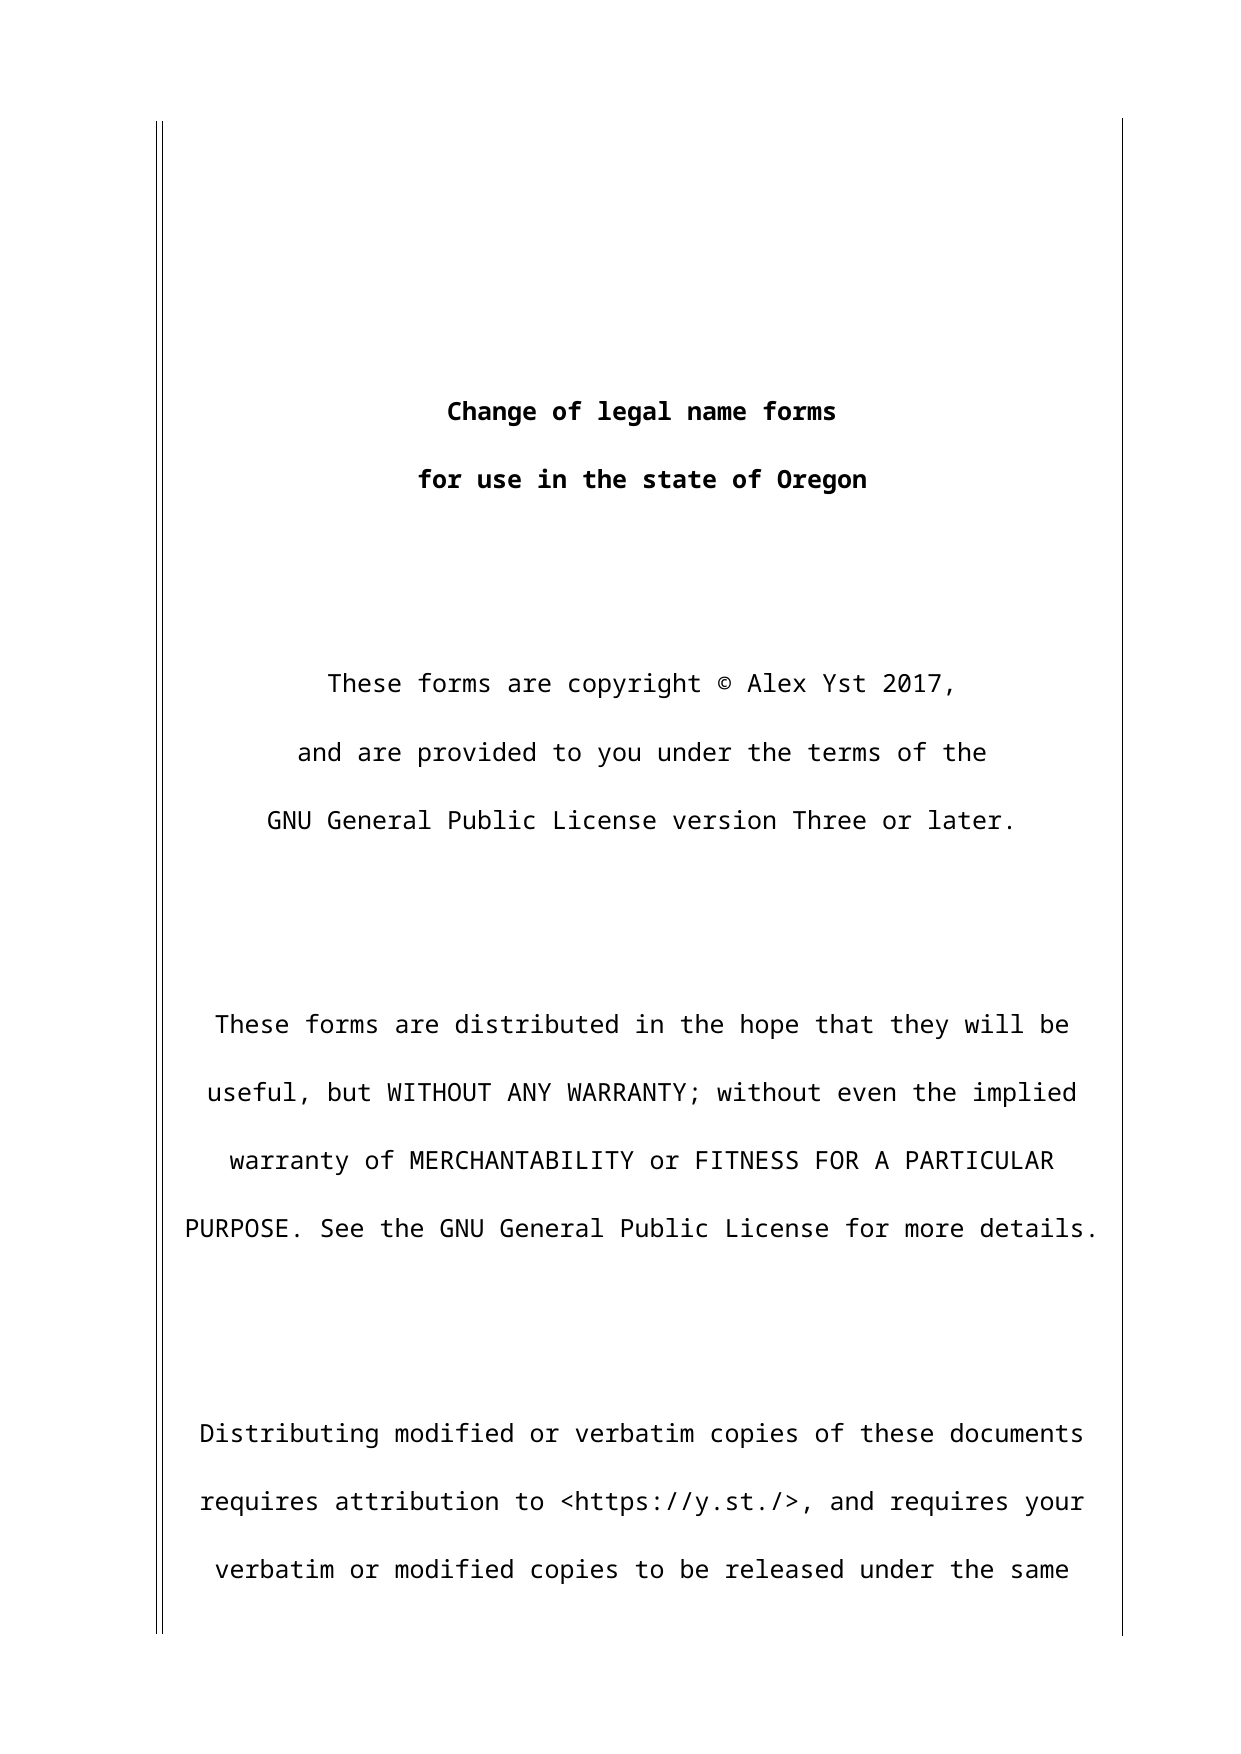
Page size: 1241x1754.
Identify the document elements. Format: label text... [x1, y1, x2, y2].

text and are provided to you under the terms of the [164, 734, 1119, 768]
text for use in the state of Oregon [164, 462, 1119, 496]
text These forms are distributed in the hope that they will be useful, but WITHOUT ANY WARRANTY; without even the implied warranty of MERCHANTABILITY or FITNESS FOR A PARTICULAR PURPOSE. See the GNU General Public License for more details. [164, 1007, 1119, 1245]
text These forms are copyright © Alex Yst 2017, [164, 666, 1119, 700]
text Distributing modified or verbatim copies of these documents requires attribution to <https://y.st./>, and requires your verbatim or modified copies to be released under the same license as the originals. As an exception to this, Alex Yst allows the removal of attribution and the license terms on copies submitted to the court for legal purposes. [164, 1415, 1119, 1586]
text Change of legal name forms [164, 393, 1119, 428]
text GNU General Public License version Three or later. [164, 802, 1119, 836]
